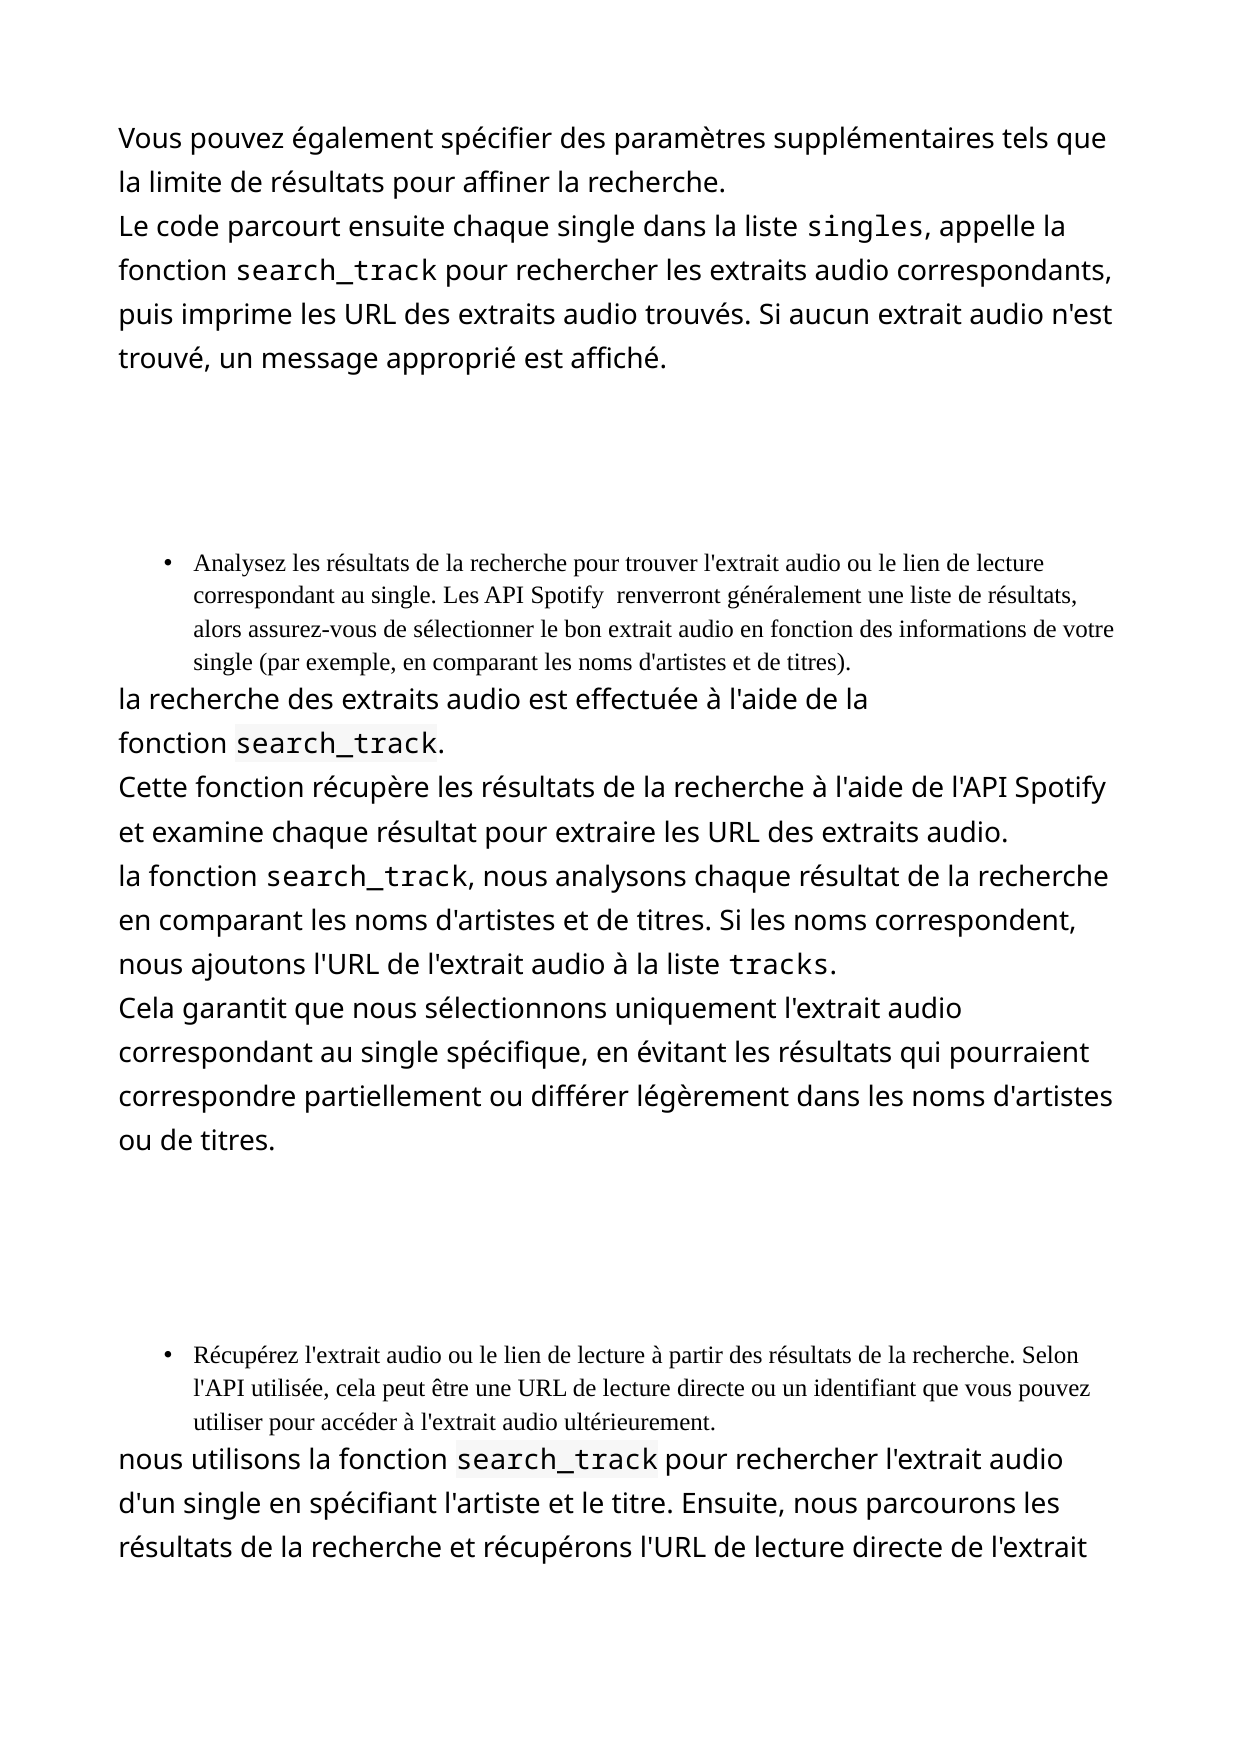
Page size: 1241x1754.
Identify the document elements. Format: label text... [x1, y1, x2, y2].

text la recherche des extraits audio est effectuée à l'aide de la fonction search_track. [118, 680, 1122, 762]
text nous utilisons la fonction search_track pour rechercher l'extrait audio d'un single en spécifiant l'artiste et le titre. Ensuite, nous parcourons les résultats de la recherche et récupérons l'URL de lecture directe de l'extrait [118, 1439, 1122, 1566]
list Récupérez l'extrait audio ou le lien de lecture à partir des résultats de la recherche. Selon l'API utilisée, cela peut être une URL de lecture directe ou un identifiant que vous pouvez utiliser pour accéder à l'extrait audio ultérieurement. [164, 1341, 1122, 1435]
text Cela garantit que nous sélectionnons uniquement l'extrait audio correspondant au single spécifique, en évitant les résultats qui pourraient correspondre partiellement ou différer légèrement dans les noms d'artistes ou de titres. [118, 988, 1122, 1159]
list Analysez les résultats de la recherche pour trouver l'extrait audio ou le lien de lecture correspondant au single. Les API Spotify renverront généralement une liste de résultats, alors assurez-vous de sélectionner le bon extrait audio en fonction des informations de votre single (par exemple, en comparant les noms d'artistes et de titres). [164, 548, 1122, 675]
text la fonction search_track, nous analysons chaque résultat de la recherche en comparant les noms d'artistes et de titres. Si les noms correspondent, nous ajoutons l'URL de l'extrait audio à la liste tracks. [118, 856, 1122, 982]
text Vous pouvez également spécifier des paramètres supplémentaires tels que la limite de résultats pour affiner la recherche. [118, 118, 1122, 201]
text Cette fonction récupère les résultats de la recherche à l'aide de l'API Spotify et examine chaque résultat pour extraire les URL des extraits audio. [118, 768, 1122, 850]
text Le code parcourt ensuite chaque single dans la liste singles, appelle la fonction search_track pour rechercher les extraits audio correspondants, puis imprime les URL des extraits audio trouvés. Si aucun extrait audio n'est trouvé, un message approprié est affiché. [118, 206, 1122, 377]
